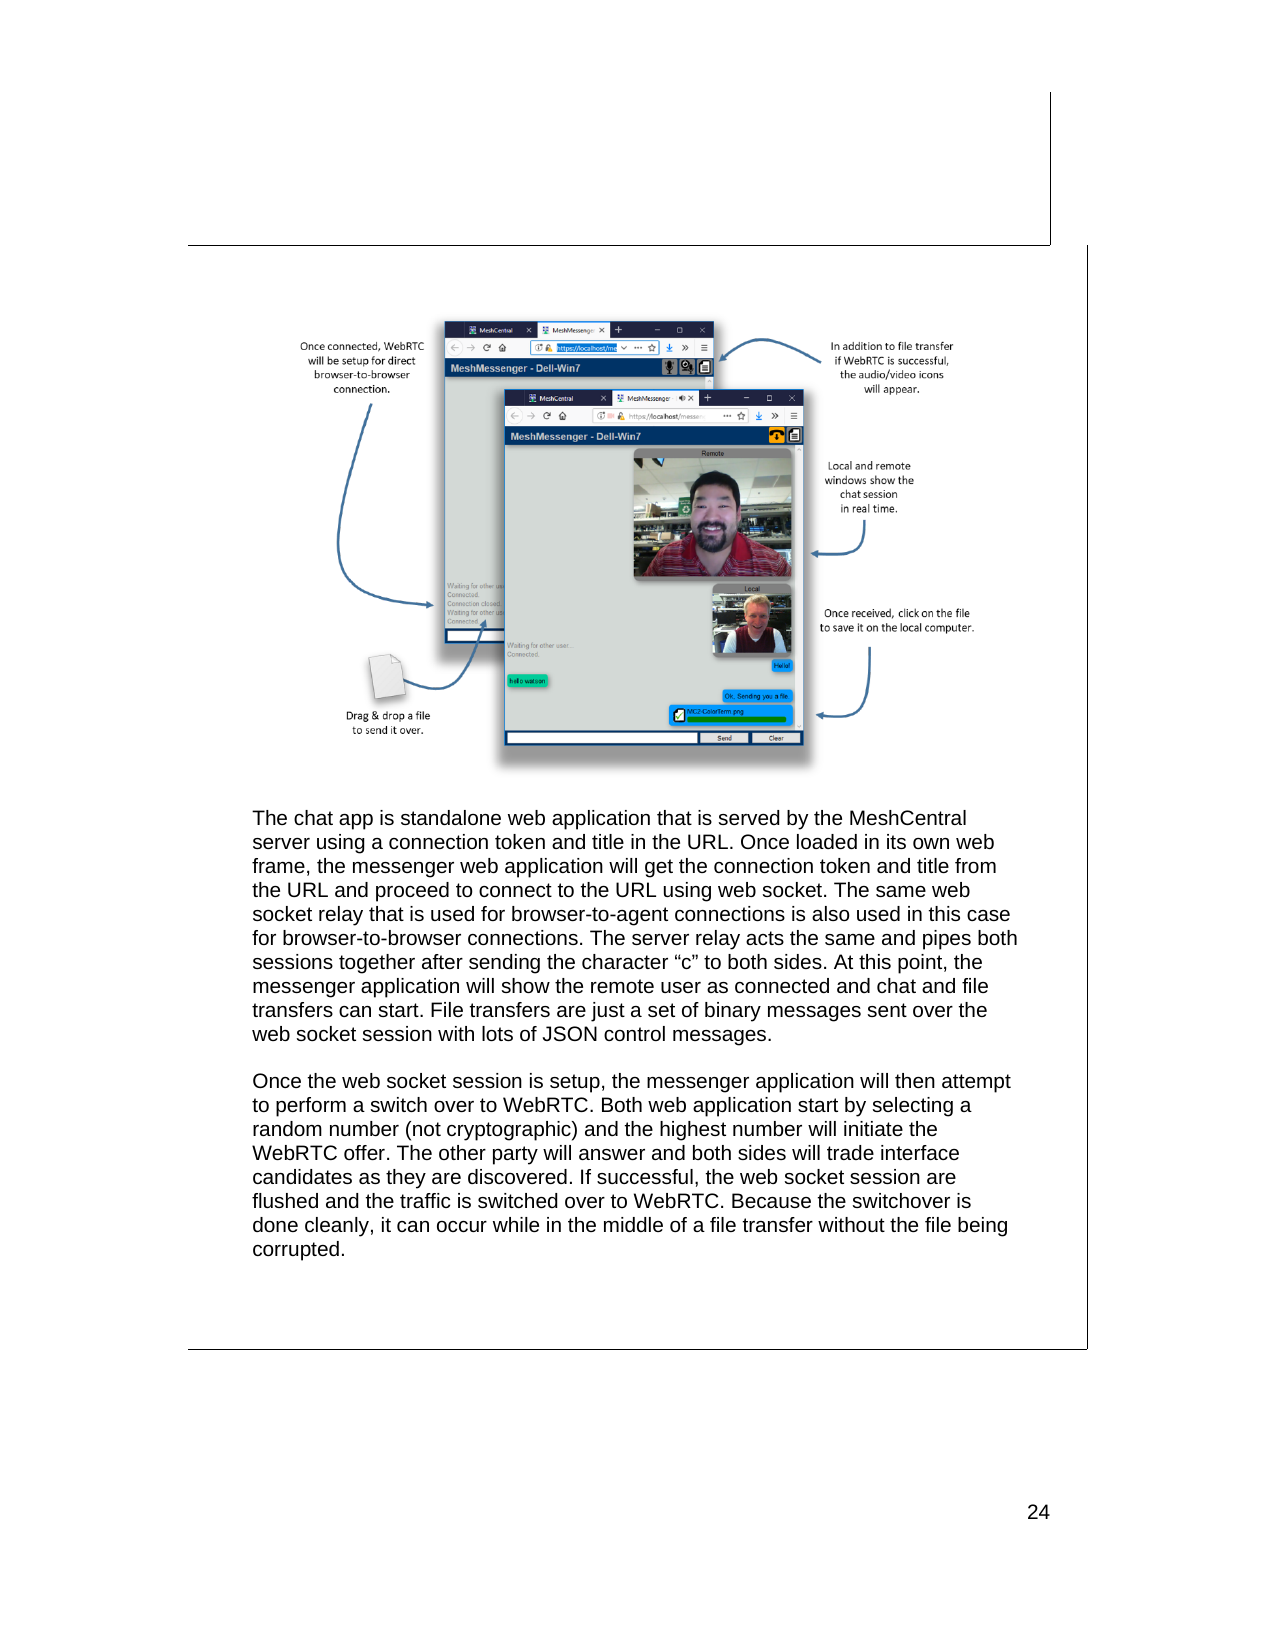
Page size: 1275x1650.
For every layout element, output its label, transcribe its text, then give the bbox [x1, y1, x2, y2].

text Once the web socket session is setup, the messenger application will then attempt to perform a switch over to WebRTC. Both web application start by selecting a random number (not cryptographic) and the highest number will initiate the WebRTC offer. The other party will answer and both sides will trade interface candidates as they are discovered. If successful, the web socket session are flushed and the traffic is switched over to WebRTC. Because the switchover is done cleanly, it can occur while in the middle of a file transfer without the file being corrupted. [187, 1069, 1087, 1261]
text The chat app is standalone web application that is served by the MeshCentral server using a connection token and title in the URL. Once loaded in its own web frame, the messenger web application will get the connection token and title from the URL and proceed to connect to the URL using web socket. The same web socket relay that is used for browser-to-agent connections is also used in this case for browser-to-browser connections. The server relay acts the same and pipes both sessions together after sending the character “c” to both sides. At this point, the messenger application will show the remote user as connected and chat and file transfers can start. File transfers are just a set of binary messages sent over the web socket session with lots of JSON control messages. [187, 806, 1087, 1045]
